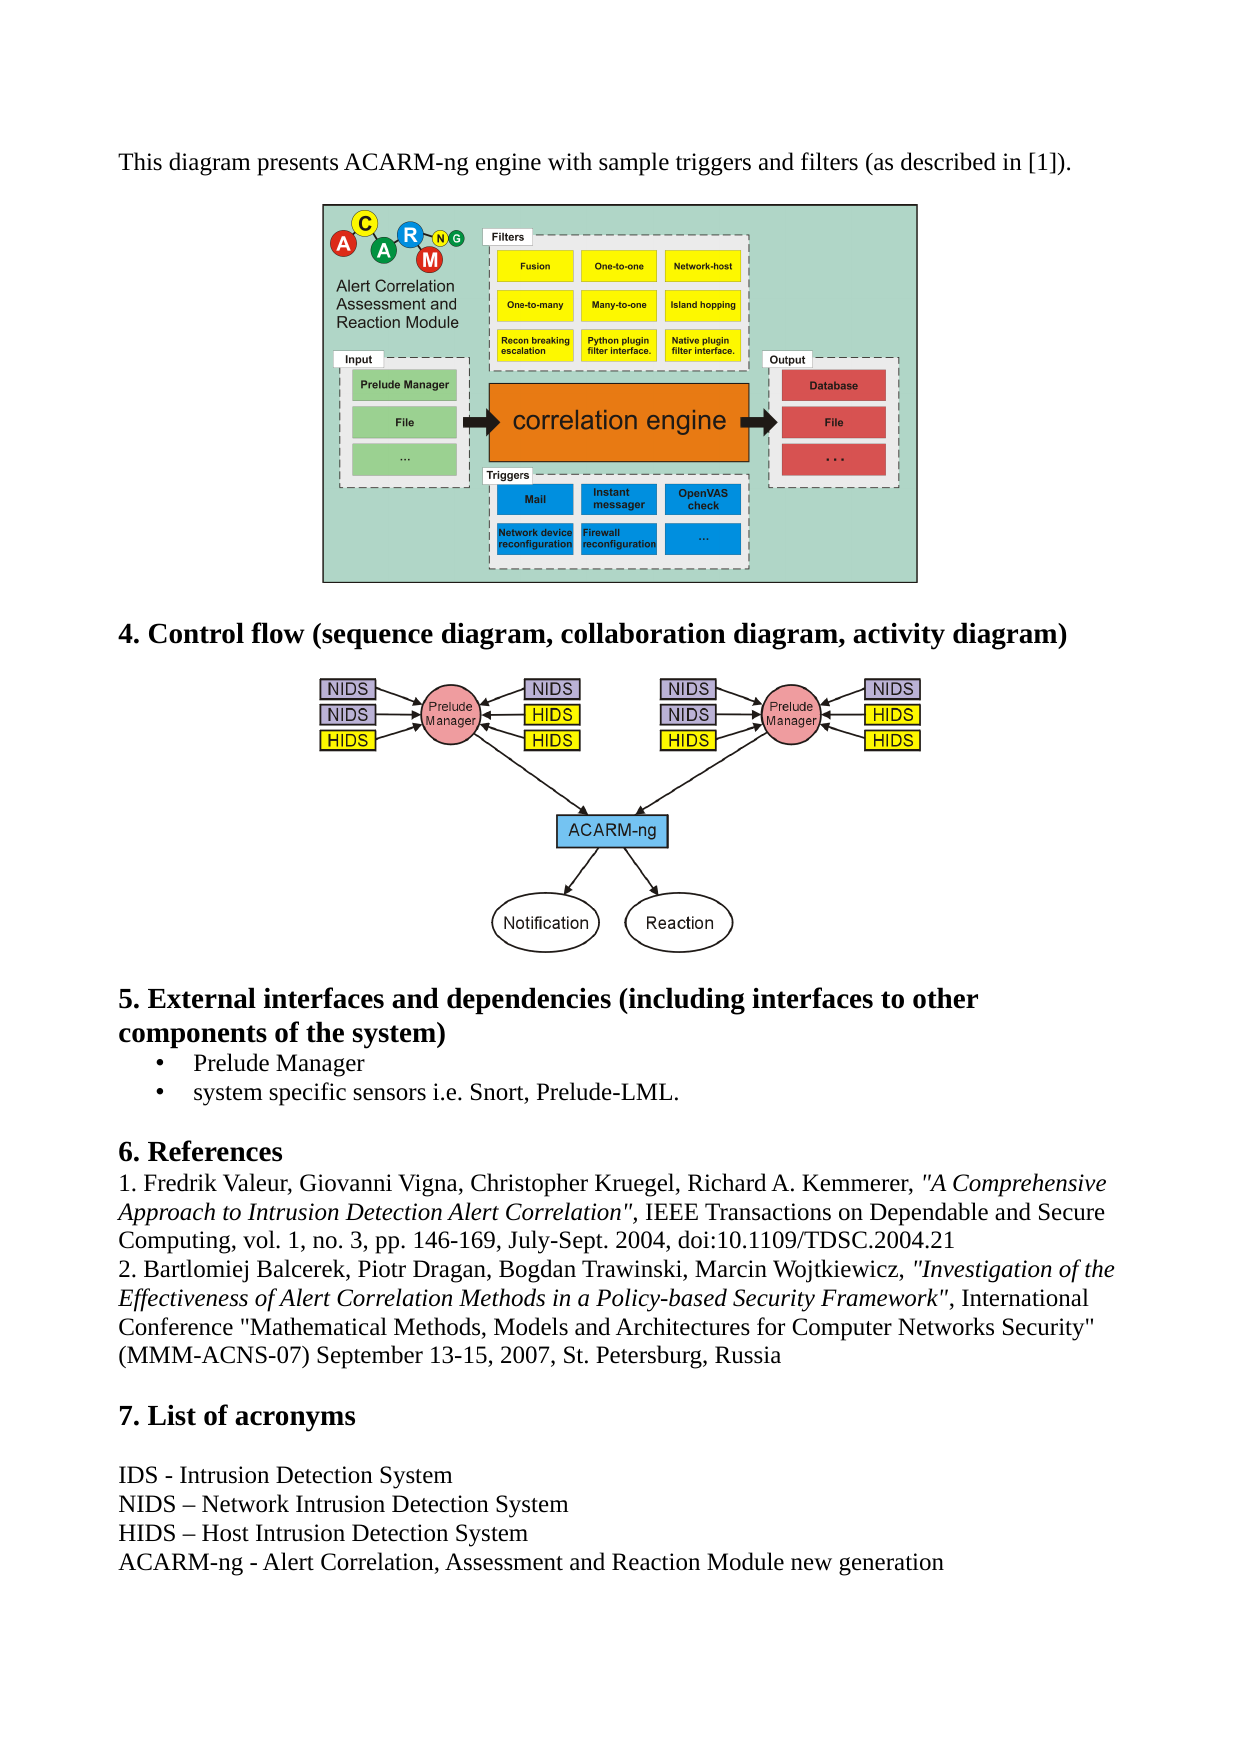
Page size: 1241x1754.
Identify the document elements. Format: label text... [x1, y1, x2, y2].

text ACARM-ng - Alert Correlation, Assessment and Reaction Module new generation [118, 1547, 1122, 1575]
text NIDS – Network Intrusion Detection System [118, 1489, 1122, 1518]
list Prelude Manager [156, 1048, 1122, 1077]
text HIDS – Host Intrusion Detection System [118, 1518, 1122, 1547]
text 7. List of acronyms [118, 1398, 1122, 1432]
text 4. Control flow (sequence diagram, collaboration diagram, activity diagram) [118, 616, 1122, 649]
text 5. External interfaces and dependencies (including interfaces to other components of the system) [118, 981, 1122, 1048]
text 6. References [118, 1134, 1122, 1168]
picture [322, 204, 918, 583]
picture [319, 678, 921, 953]
list 1. Fredrik Valeur, Giovanni Vigna, Christopher Kruegel, Richard A. Kemmerer, "A Comprehensive Approach to Intrusion Detection Alert Correlation", IEEE Transactions on Dependable and Secure Computing, vol. 1, no. 3, pp. 146-169, July-Sept. 2004, doi:10.1109/TDSC.2004.21 [118, 1168, 1122, 1254]
list system specific sensors i.e. Snort, Prelude-LML. [156, 1077, 1122, 1106]
list 2. Bartlomiej Balcerek, Piotr Dragan, Bogdan Trawinski, Marcin Wojtkiewicz, "Investigation of the Effectiveness of Alert Correlation Methods in a Policy-based Security Framework", International Conference "Mathematical Methods, Models and Architectures for Computer Networks Security" (MMM-ACNS-07) September 13-15, 2007, St. Petersburg, Russia [118, 1254, 1122, 1369]
text This diagram presents ACARM-ng engine with sample triggers and filters (as described in [1]). [118, 147, 1122, 176]
text IDS - Intrusion Detection System [118, 1460, 1122, 1489]
